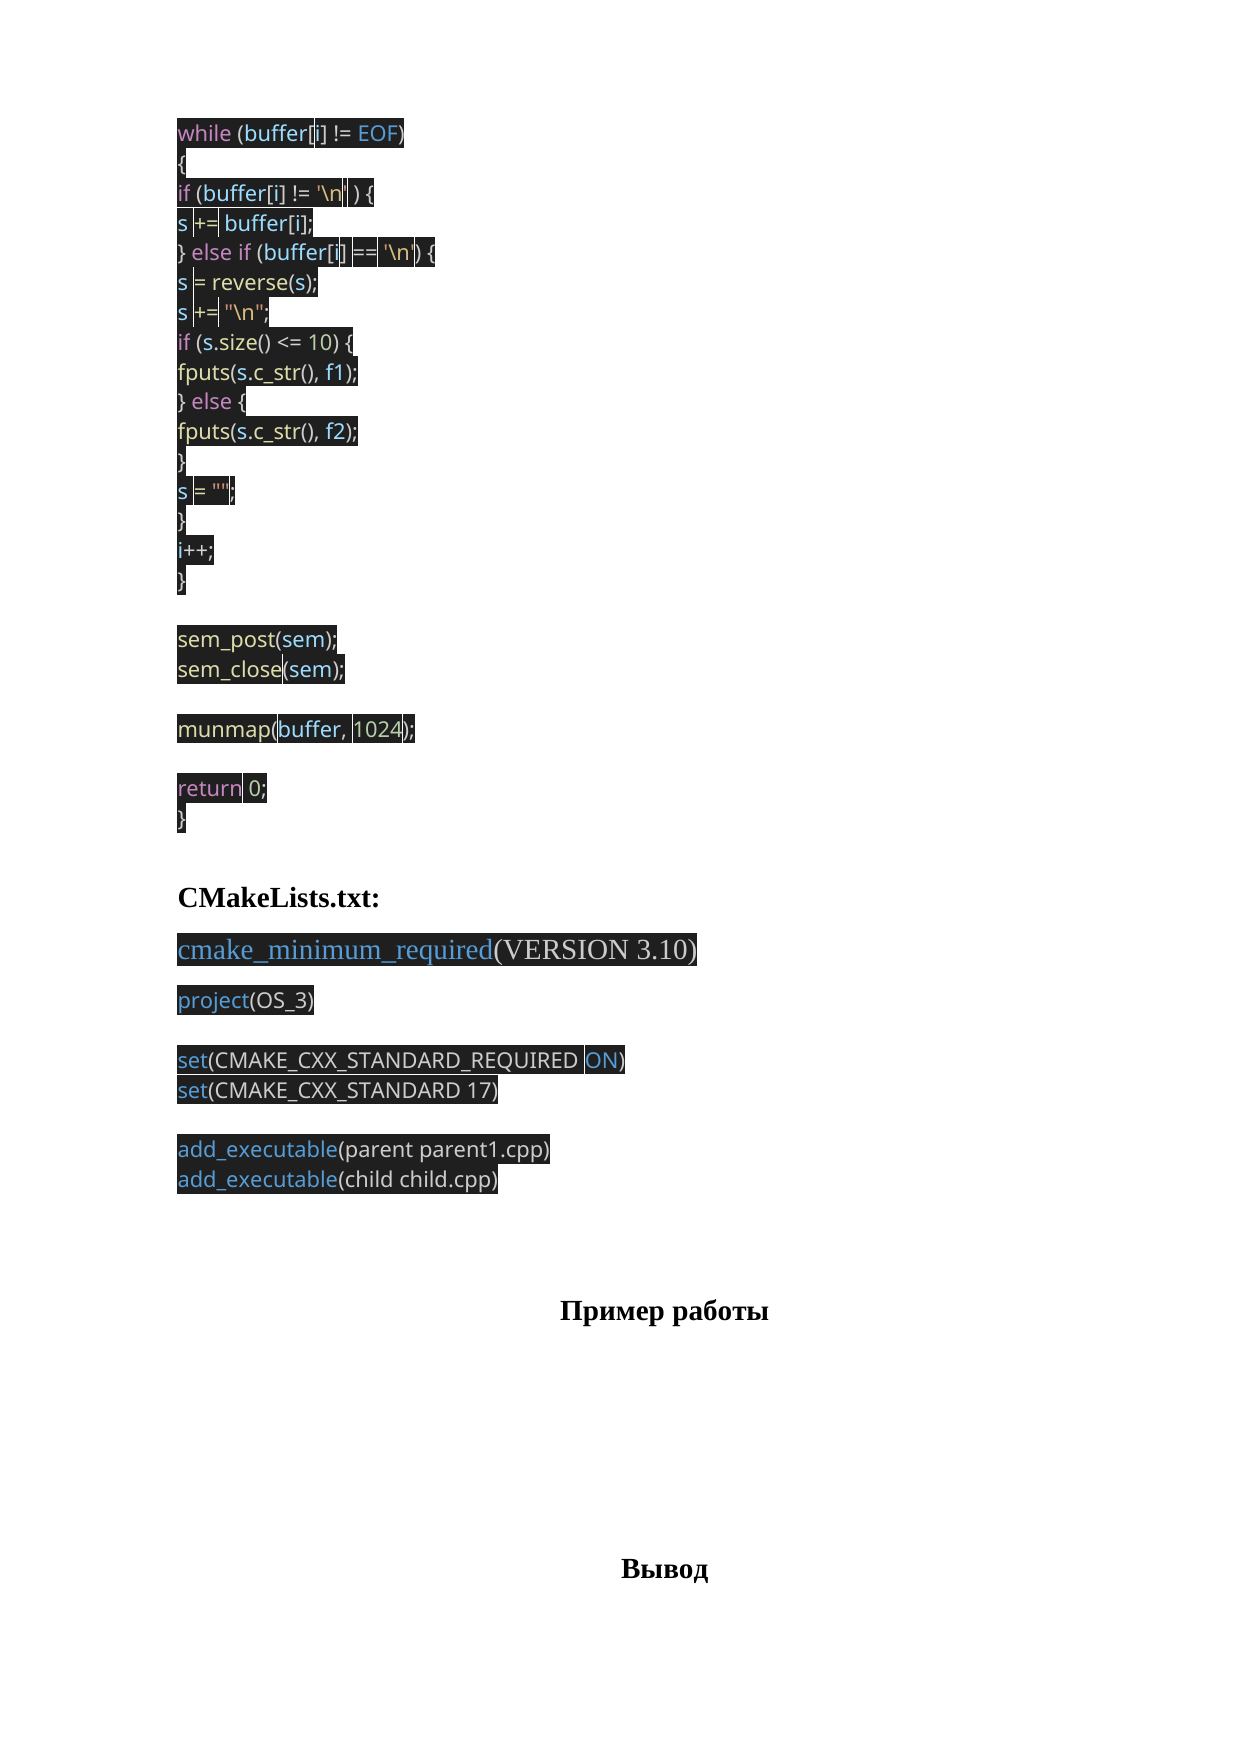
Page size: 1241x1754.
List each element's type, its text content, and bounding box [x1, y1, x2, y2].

text } else if (buffer[i] == '\n') { [177, 237, 1152, 267]
text { [177, 148, 1152, 178]
text sem_close(sem); [177, 654, 1152, 684]
text cmake_minimum_required(VERSION 3.10) [177, 932, 1152, 966]
text while (buffer[i] != EOF) [177, 118, 1152, 148]
text add_executable(child child.cpp) [177, 1164, 1152, 1194]
text } [177, 565, 1152, 595]
text sem_post(sem); [177, 624, 1152, 654]
text Вывод [177, 1551, 1152, 1585]
text CMakeLists.txt: [177, 880, 1152, 913]
text if (buffer[i] != '\n' ) { [177, 178, 1152, 207]
text fputs(s.c_str(), f2); [177, 416, 1152, 446]
text fputs(s.c_str(), f1); [177, 356, 1152, 386]
text return 0; [177, 773, 1152, 803]
text set(CMAKE_CXX_STANDARD 17) [177, 1074, 1152, 1104]
text i++; [177, 535, 1152, 565]
text s = reverse(s); [177, 267, 1152, 297]
text s += buffer[i]; [177, 207, 1152, 237]
text if (s.size() <= 10) { [177, 327, 1152, 356]
text Пример работы [177, 1293, 1152, 1327]
text munmap(buffer, 1024); [177, 714, 1152, 743]
text s = ""; [177, 476, 1152, 505]
text } [177, 803, 1152, 833]
text } [177, 505, 1152, 535]
text } [177, 446, 1152, 476]
text s += "\n"; [177, 297, 1152, 327]
text project(OS_3) [177, 985, 1152, 1015]
text } else { [177, 386, 1152, 416]
text set(CMAKE_CXX_STANDARD_REQUIRED ON) [177, 1045, 1152, 1074]
text add_executable(parent parent1.cpp) [177, 1134, 1152, 1164]
